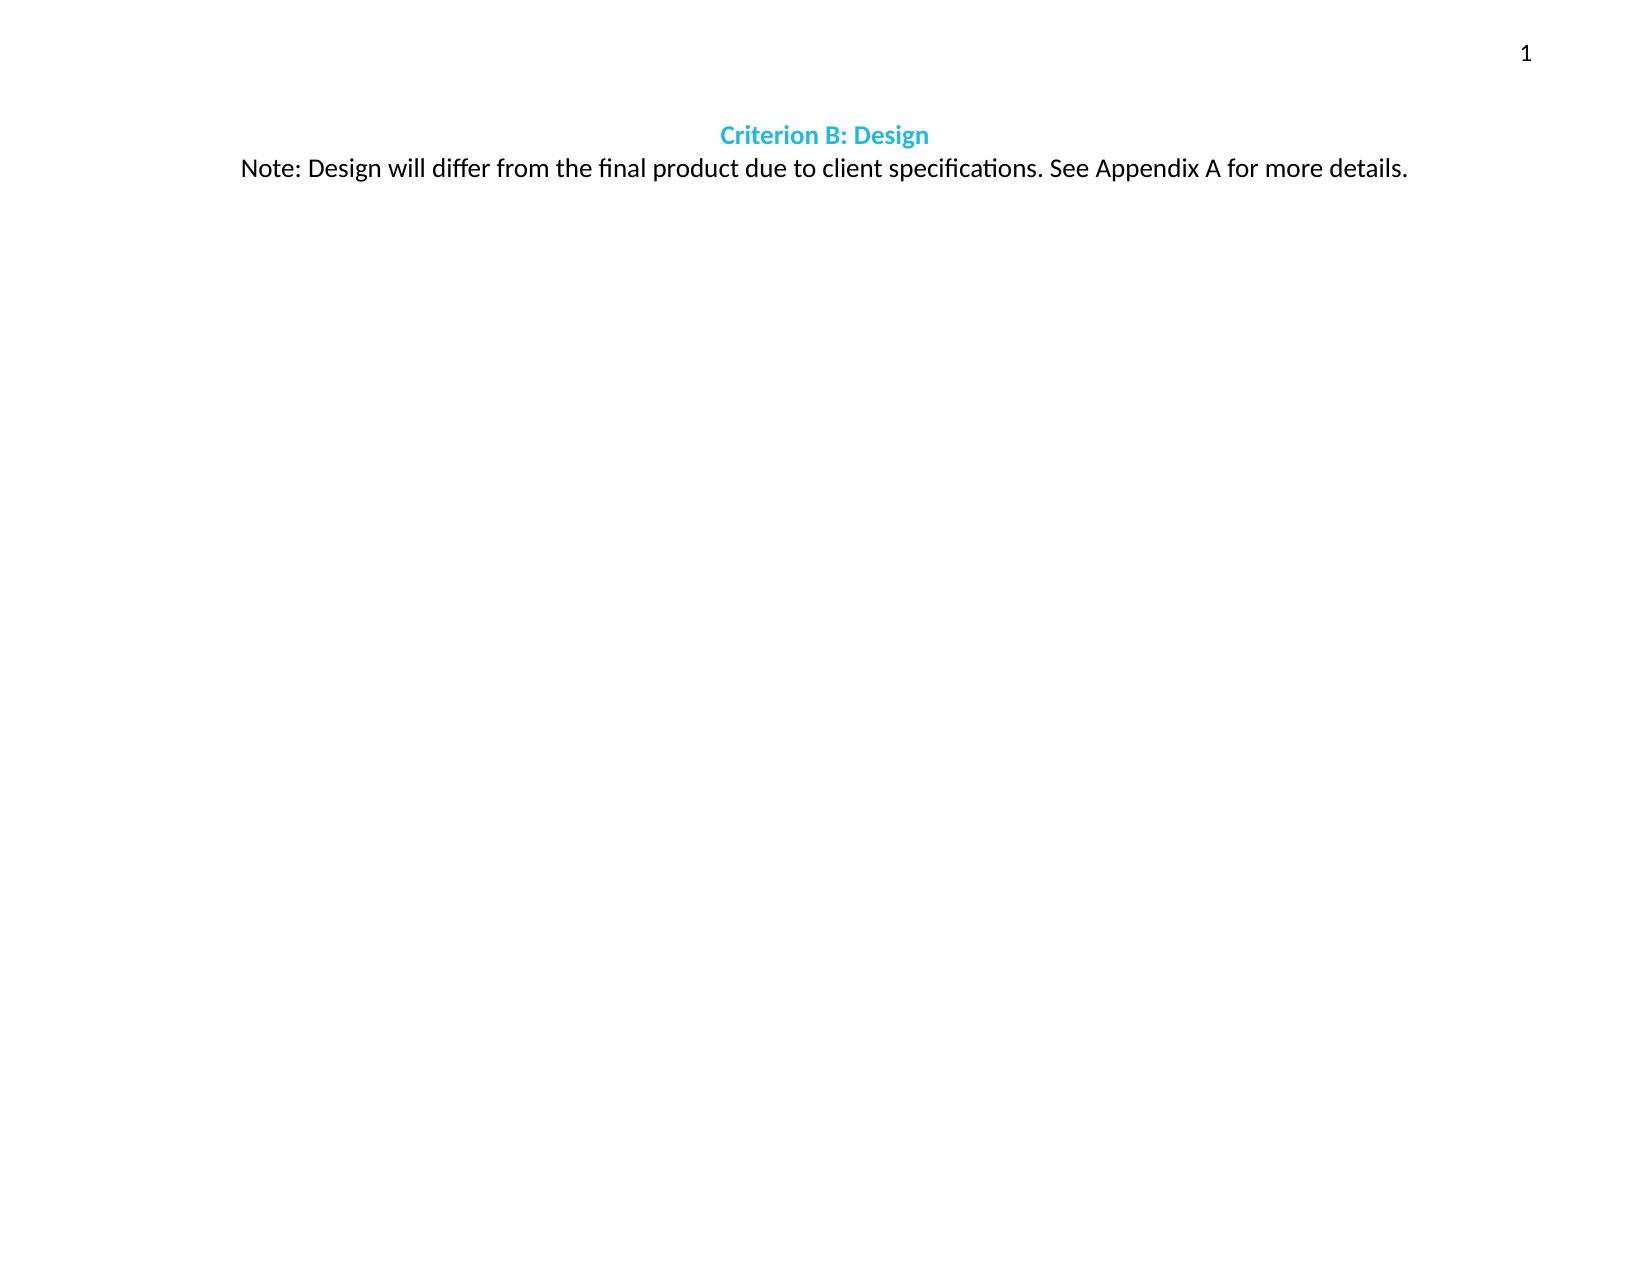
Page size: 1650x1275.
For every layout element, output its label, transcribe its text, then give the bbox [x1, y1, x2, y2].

text Note: Design will differ from the final product due to client specifications. See Appendix A for more details. [118, 151, 1532, 184]
text Criterion B: Design [118, 118, 1532, 151]
